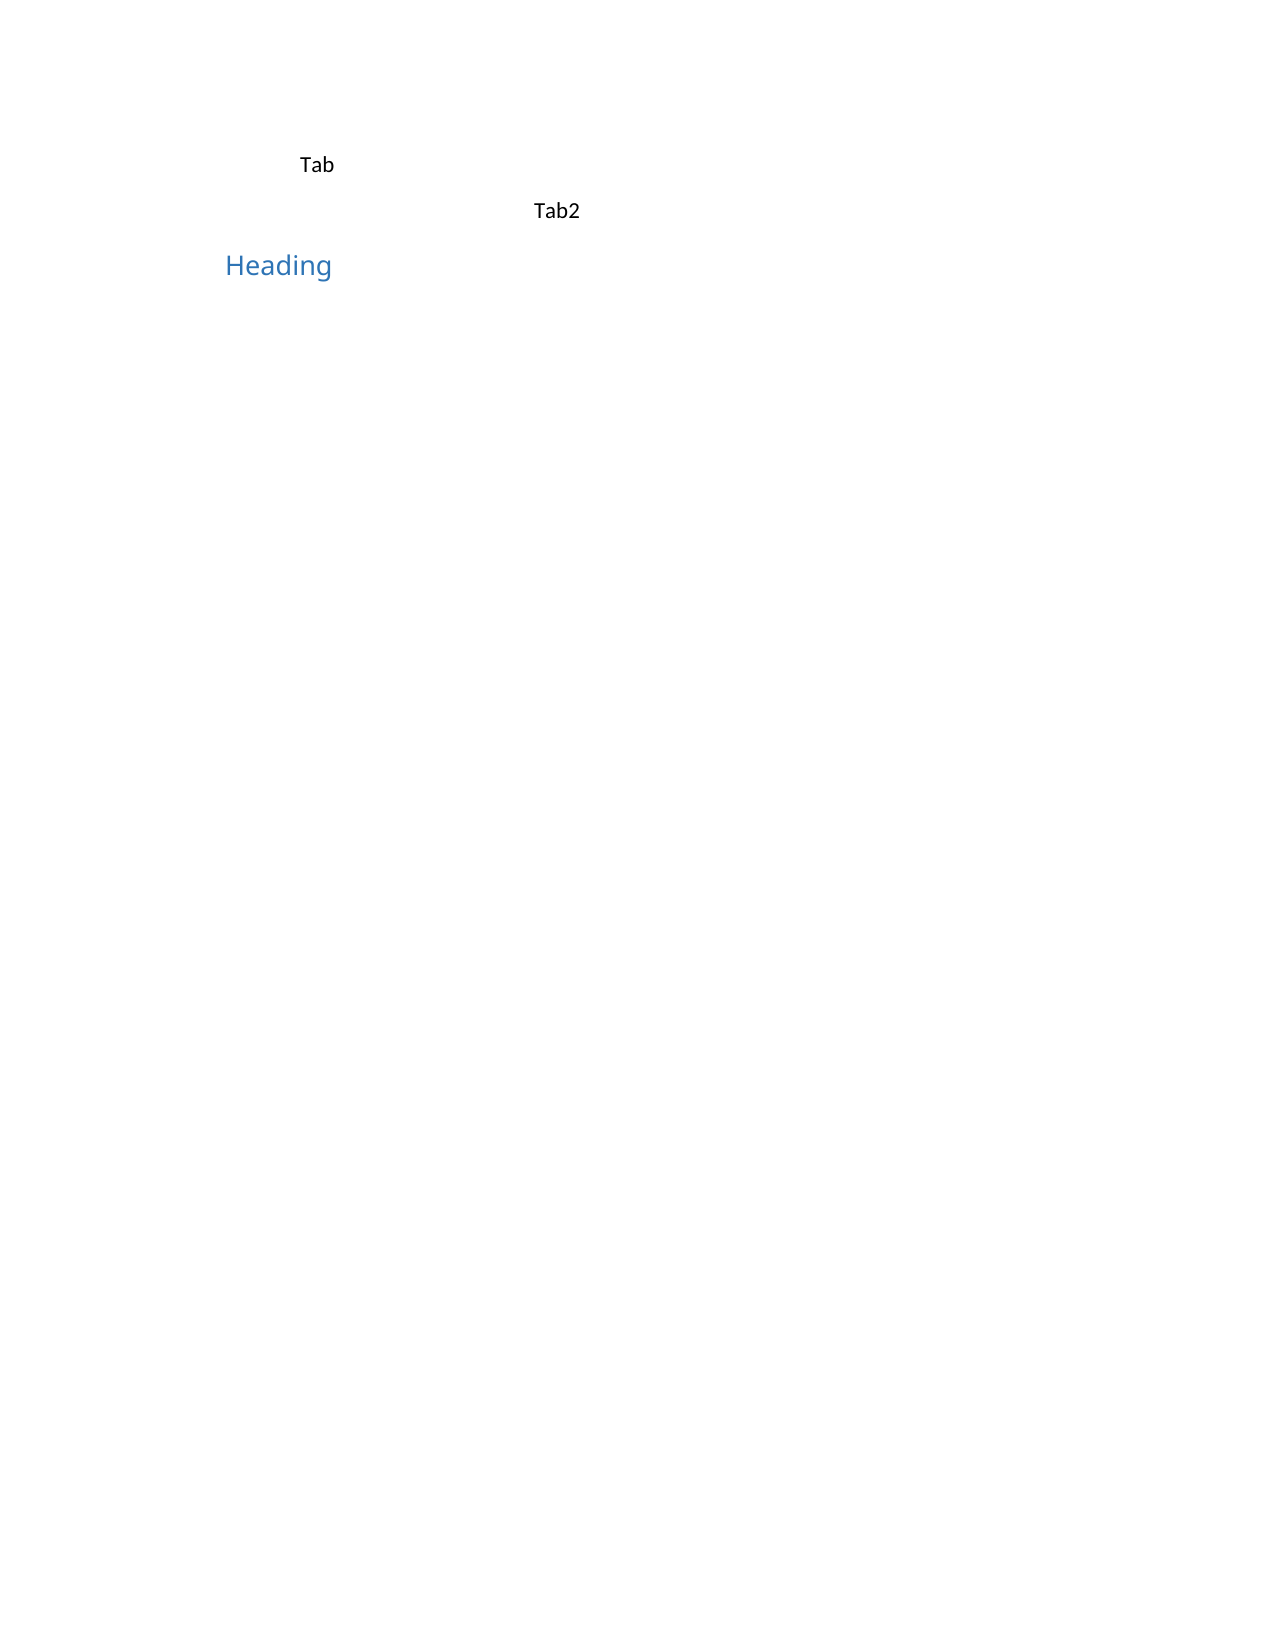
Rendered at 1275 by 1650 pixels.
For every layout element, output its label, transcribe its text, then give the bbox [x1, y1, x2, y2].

text Tab2 [150, 196, 1125, 224]
subtitle Heading [150, 247, 1125, 284]
text Tab [150, 150, 1125, 178]
